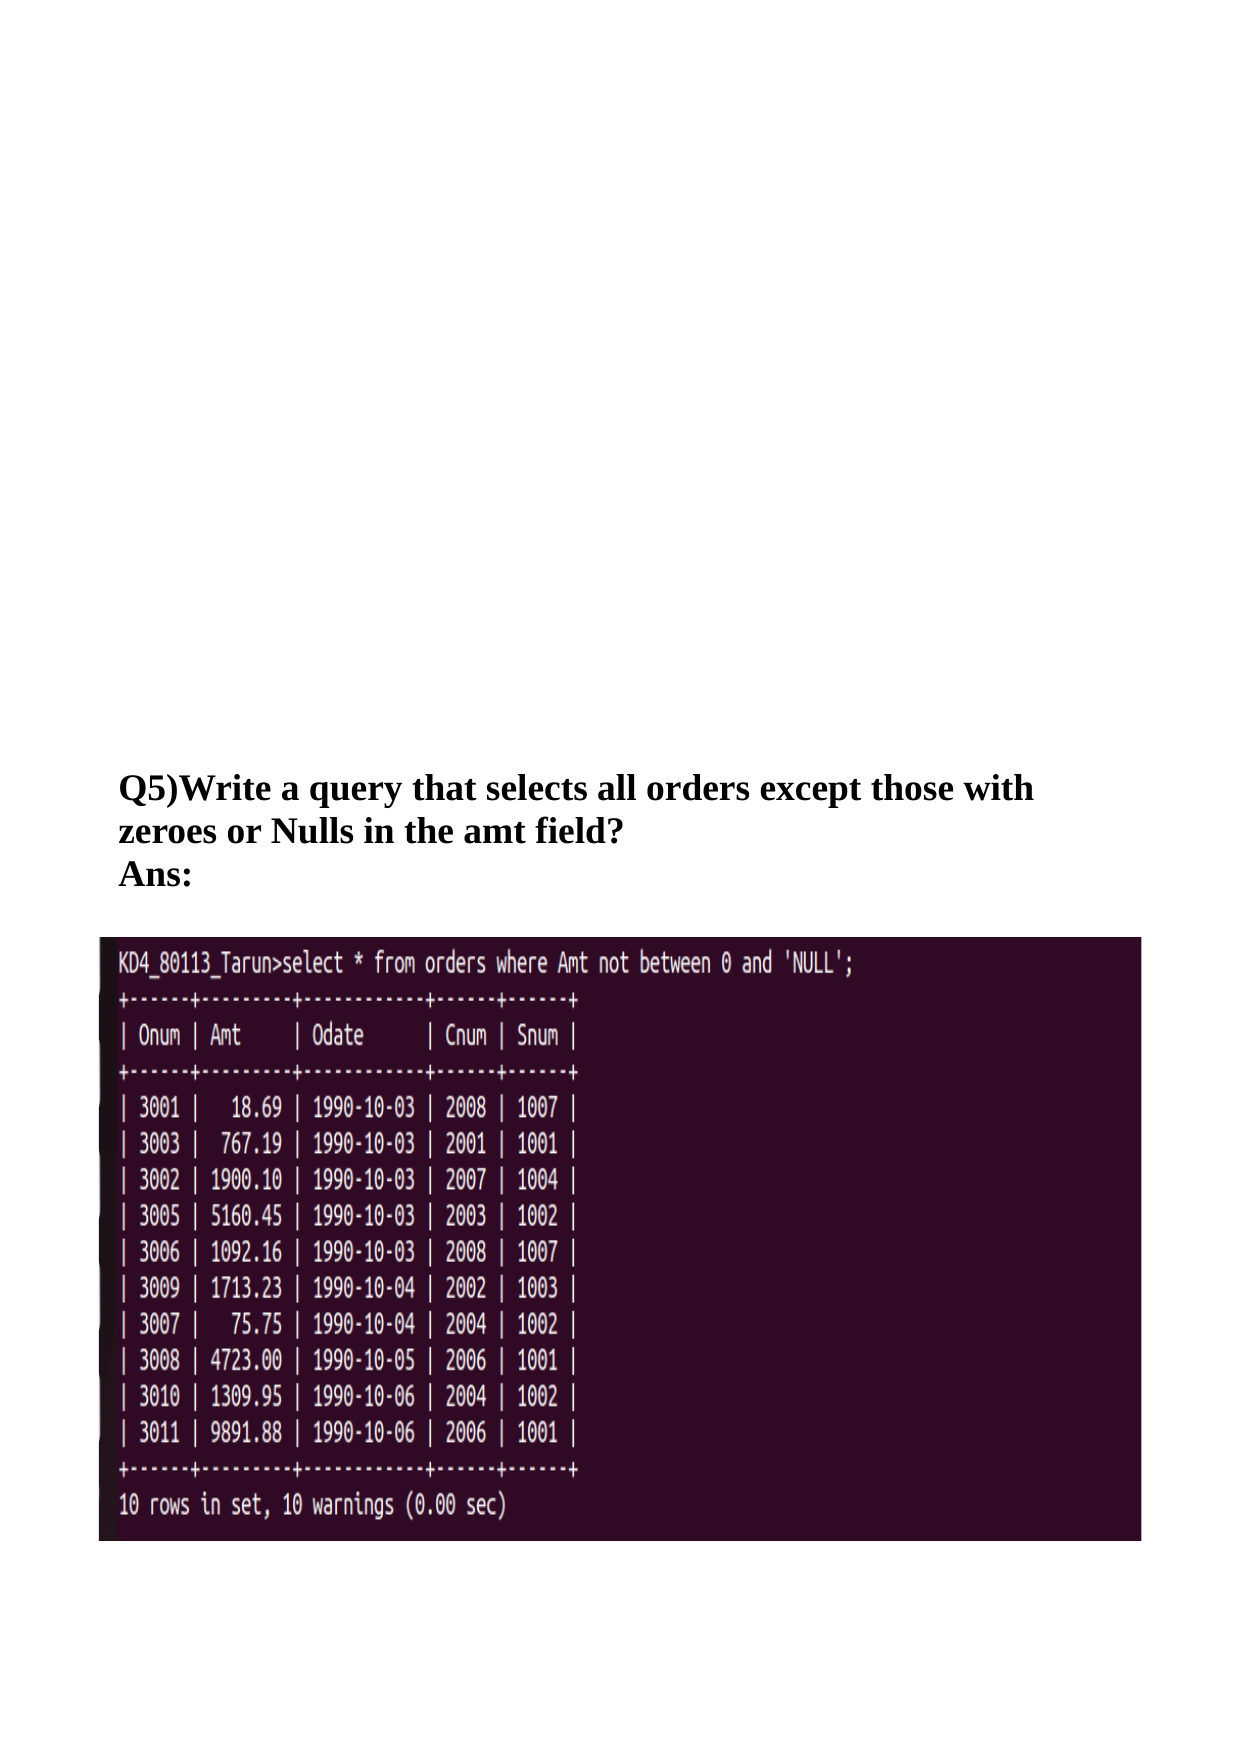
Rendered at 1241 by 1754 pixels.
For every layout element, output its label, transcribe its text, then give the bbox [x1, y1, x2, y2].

picture [98, 937, 1142, 1541]
text Q5)Write a query that selects all orders except those with zeroes or Nulls in the amt field? [118, 765, 1122, 851]
text Ans: [118, 851, 1122, 894]
